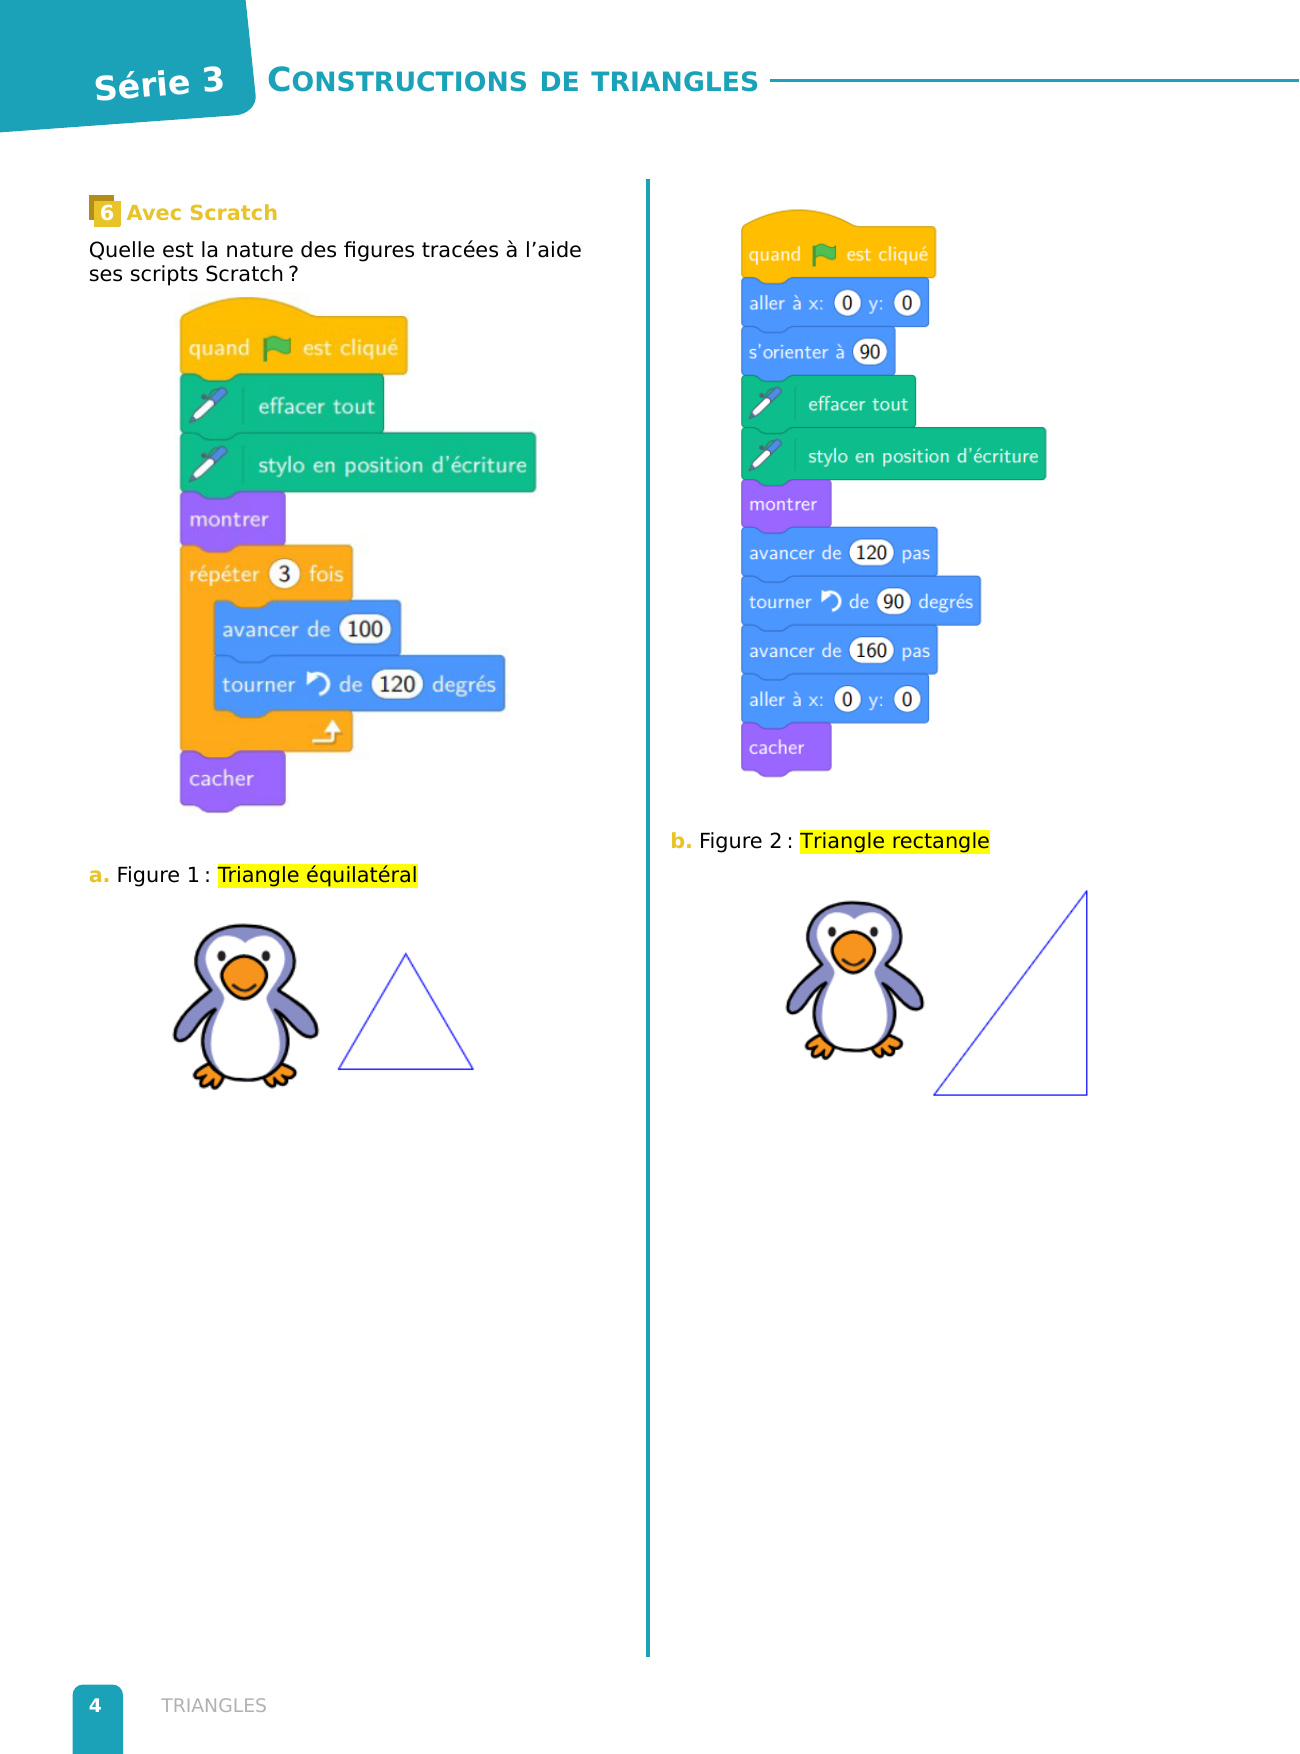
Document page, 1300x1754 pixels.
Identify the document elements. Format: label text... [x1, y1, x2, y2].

picture [162, 917, 490, 1109]
subtitle Figure 1 : Triangle équilatéral [88, 863, 629, 888]
subtitle Avec Scratch [114, 195, 629, 226]
picture [775, 874, 1102, 1103]
picture [710, 200, 1070, 788]
subtitle Figure 2 : Triangle rectangle [670, 829, 1211, 854]
picture [175, 292, 543, 822]
subtitle Quelle est la nature des figures tracées à l’aide ses scripts Scratch ? [88, 238, 623, 286]
